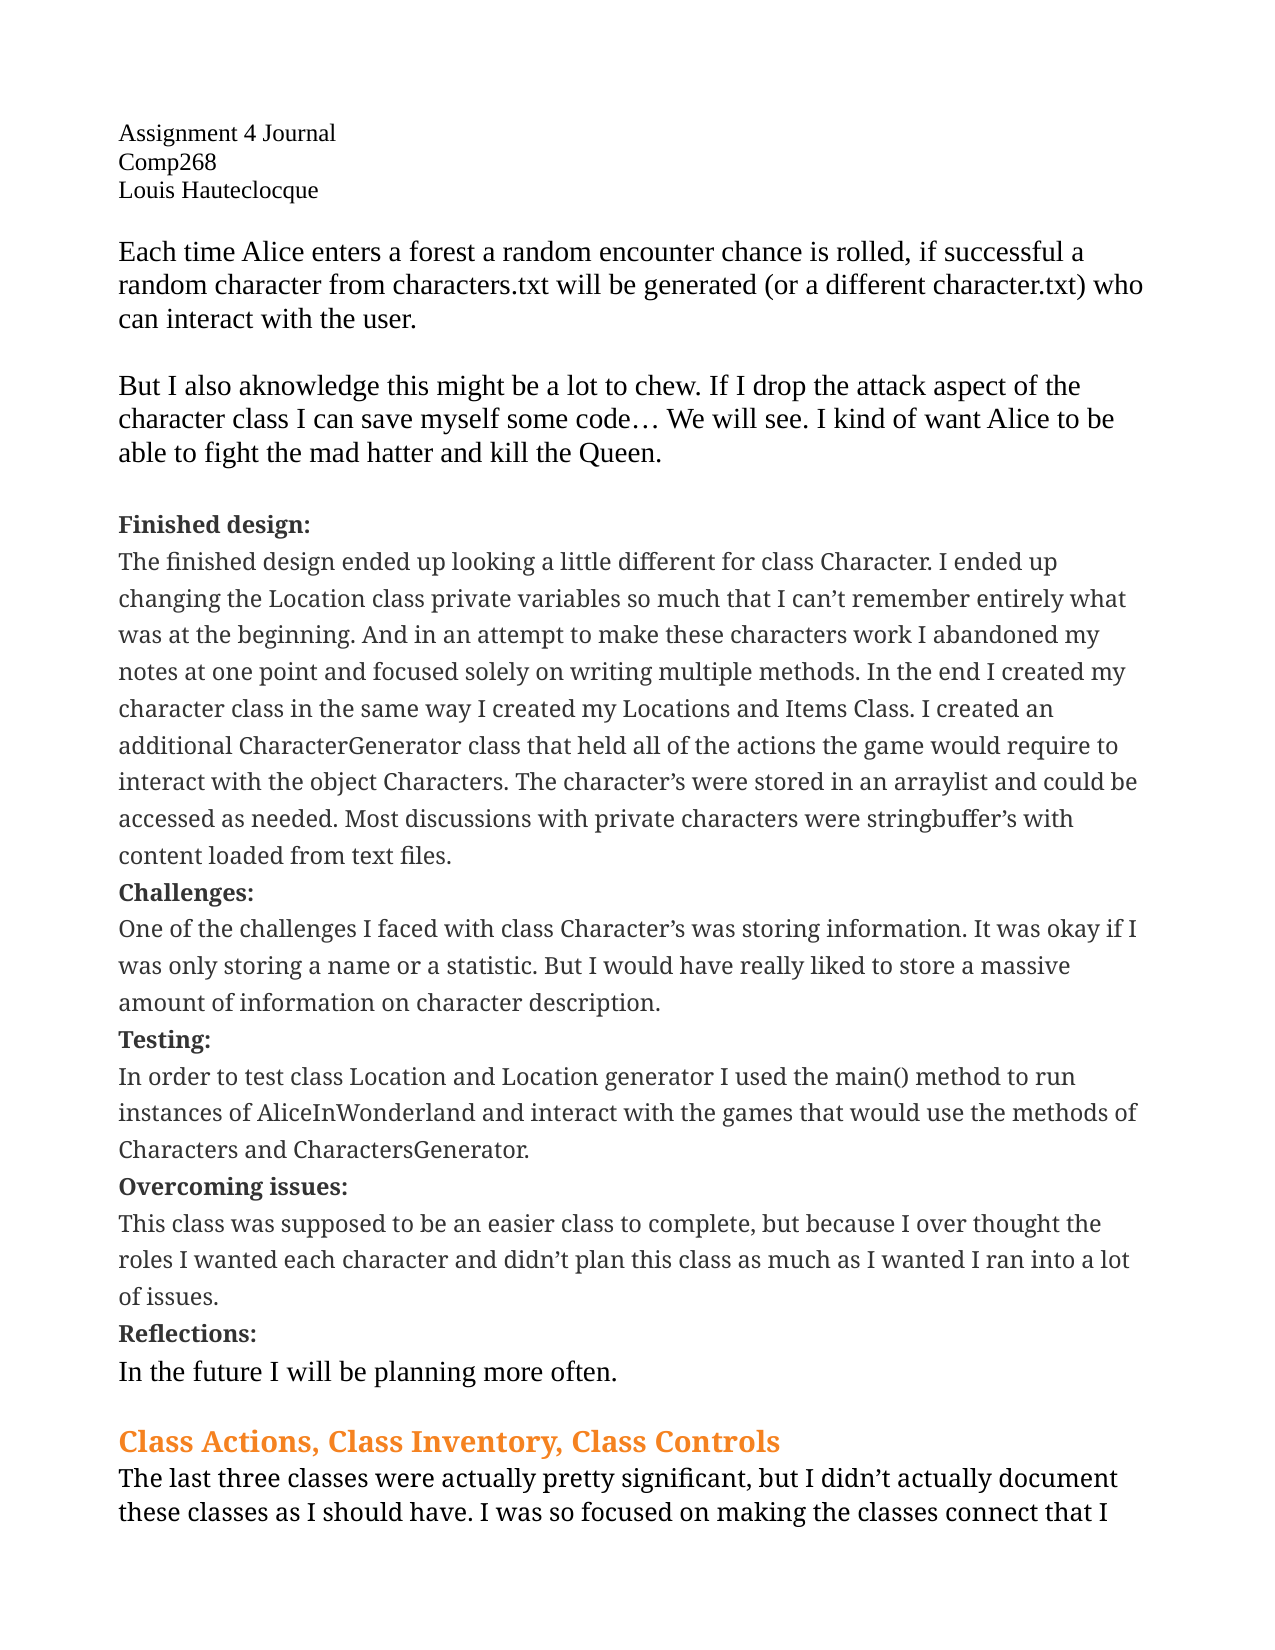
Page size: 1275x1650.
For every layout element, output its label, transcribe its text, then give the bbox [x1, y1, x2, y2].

text Reflections: [118, 1317, 1157, 1349]
text Testing: [118, 1023, 1157, 1055]
text The last three classes were actually pretty significant, but I didn’t actually document these classes as I should have. I was so focused on making the classes connect that I [118, 1461, 1157, 1529]
text Each time Alice enters a forest a random encounter chance is rolled, if successful a random character from characters.txt will be generated (or a different character.txt) who can interact with the user. But I also aknowledge this might be a lot to chew. If I drop the attack aspect of the character class I can save myself some code… We will see. I kind of want Alice to be able to fight the mad hatter and kill the Queen. [118, 234, 1157, 469]
text Finished design: [118, 508, 1157, 540]
text Challenges: One of the challenges I faced with class Character’s was storing information. It was okay if I was only storing a name or a statistic. But I would have really liked to store a massive amount of information on character description. [118, 876, 1157, 1018]
text Overcoming issues: [118, 1170, 1157, 1202]
text In order to test class Location and Location generator I used the main() method to run instances of AliceInWonderland and interact with the games that would use the methods of Characters and CharactersGenerator. [118, 1060, 1157, 1165]
text This class was supposed to be an easier class to complete, but because I over thought the roles I wanted each character and didn’t plan this class as much as I wanted I ran into a lot of issues. [118, 1207, 1157, 1312]
text Class Actions, Class Inventory, Class Controls [118, 1421, 1157, 1461]
text In the future I will be planning more often. [118, 1354, 1157, 1388]
text The finished design ended up looking a little different for class Character. I ended up changing the Location class private variables so much that I can’t remember entirely what was at the beginning. And in an attempt to make these characters work I abandoned my notes at one point and focused solely on writing multiple methods. In the end I created my character class in the same way I created my Locations and Items Class. I created an additional CharacterGenerator class that held all of the actions the game would require to interact with the object Characters. The character’s were stored in an arraylist and could be accessed as needed. Most discussions with private characters were stringbuffer’s with content loaded from text files. [118, 545, 1157, 871]
